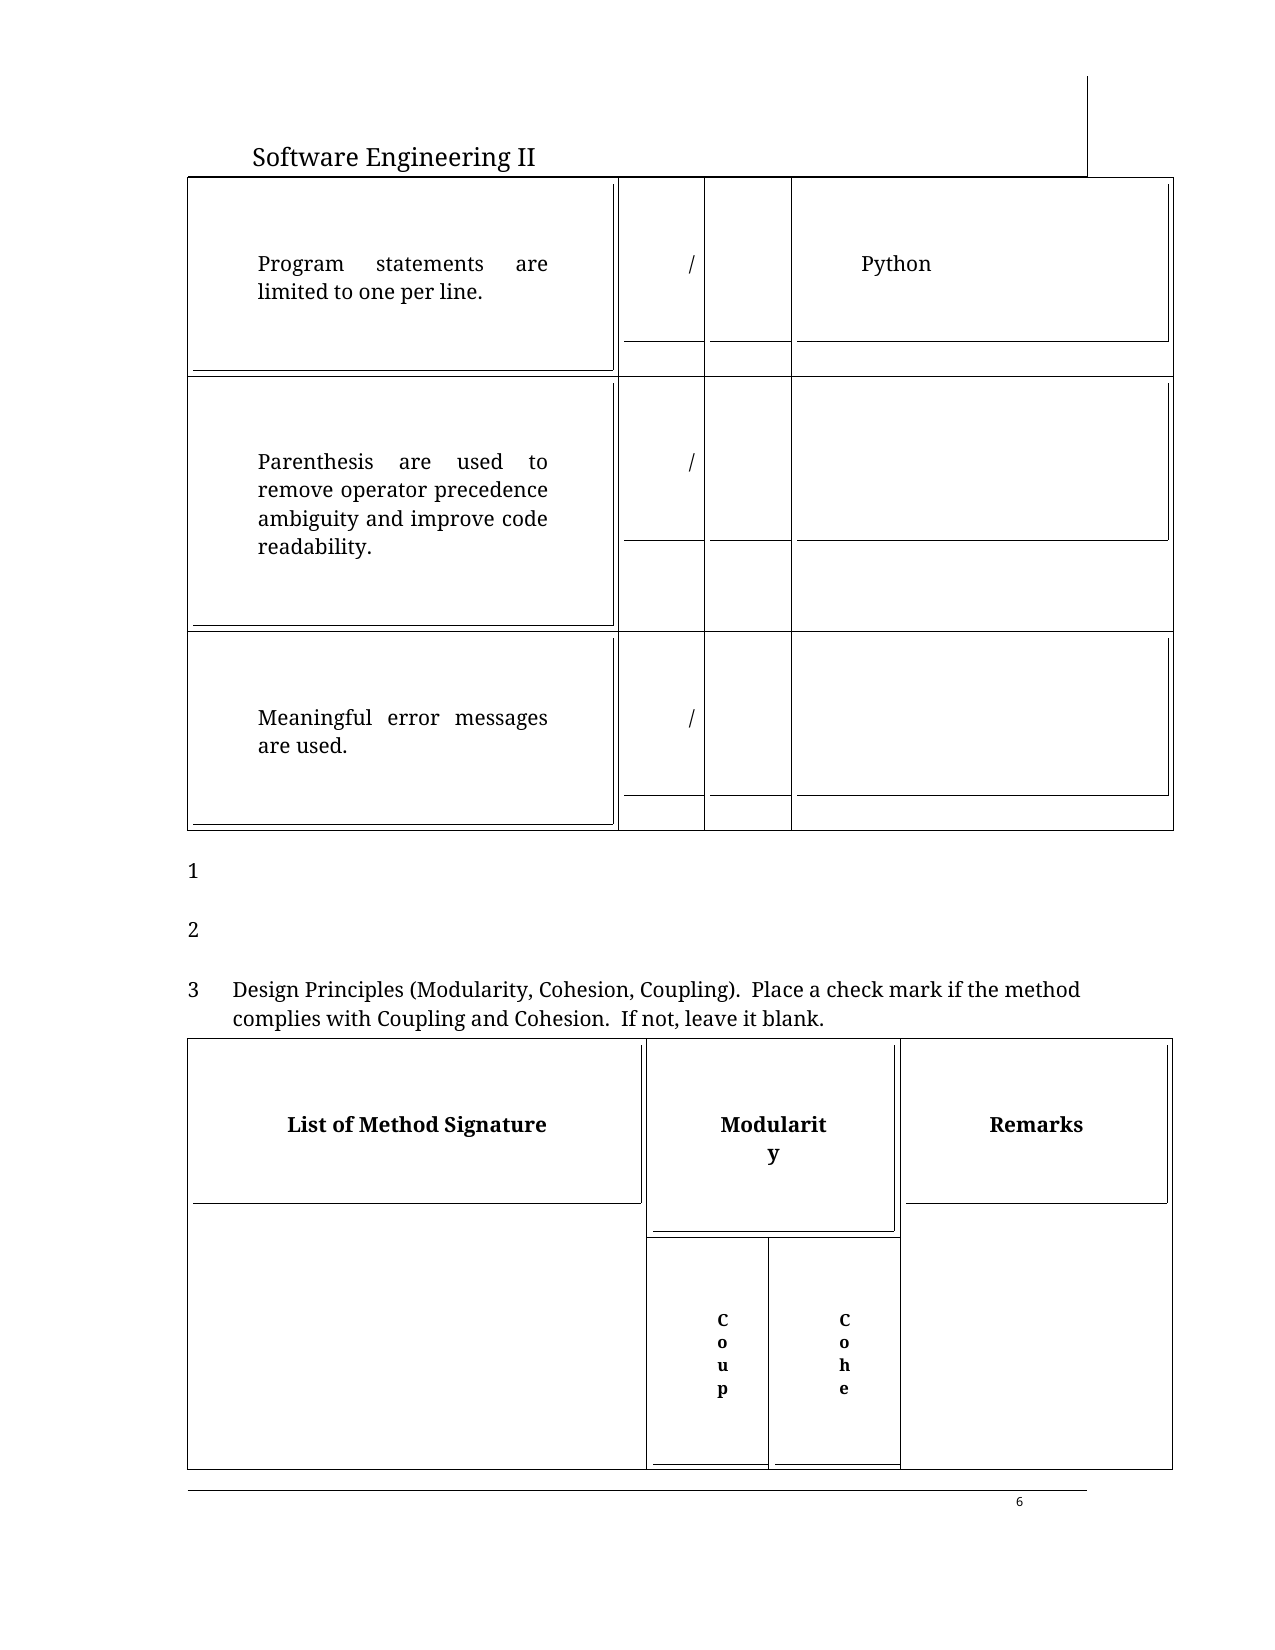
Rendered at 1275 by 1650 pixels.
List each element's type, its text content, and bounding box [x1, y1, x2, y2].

table_cell Coup [647, 1238, 768, 1469]
table_cell [792, 632, 1173, 830]
table_cell / [619, 632, 704, 830]
table_cell [705, 632, 791, 830]
table_cell [705, 377, 791, 631]
table_header List of Method Signature [188, 1039, 646, 1469]
table_cell / [619, 377, 704, 631]
table_cell [705, 178, 791, 376]
table_header Remarks [901, 1039, 1172, 1469]
subtitle Design Principles (Modularity, Cohesion, Coupling). Place a check mark if the method complies with Coupling and Cohesion. If not, leave it blank. [187, 975, 1087, 1032]
table_cell Program statements are limited to one per line. [188, 178, 618, 376]
table_cell [792, 377, 1173, 631]
table_cell Cohe [769, 1238, 900, 1469]
table_cell Meaningful error messages are used. [188, 632, 618, 830]
table_cell Parenthesis are used to remove operator precedence ambiguity and improve code readability. [188, 377, 618, 631]
table_header Modularity [647, 1039, 900, 1237]
table_cell / [619, 178, 704, 376]
table_cell Python [792, 178, 1173, 376]
